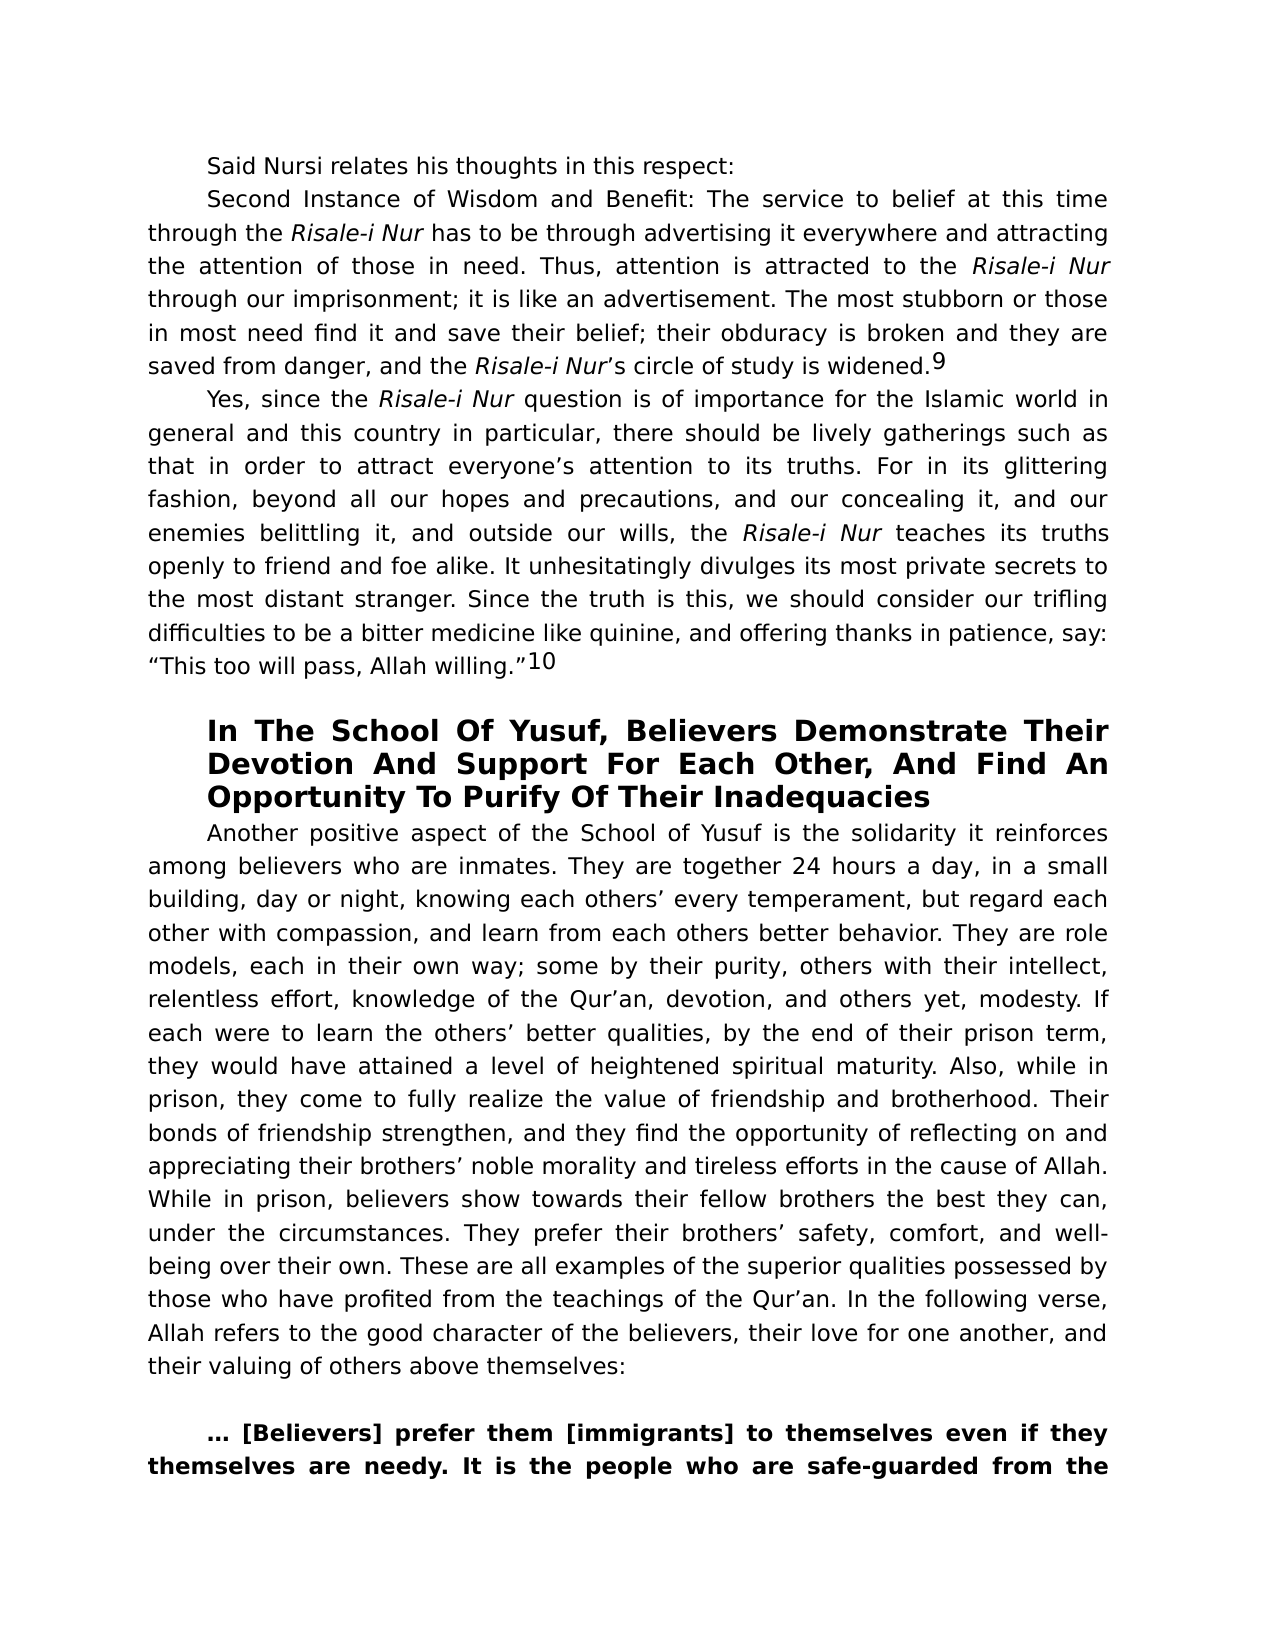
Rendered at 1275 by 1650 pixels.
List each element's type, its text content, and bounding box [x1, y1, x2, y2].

text Said Nursi relates his thoughts in this respect: [148, 148, 1110, 181]
text Yes, since the Risale-i Nur question is of importance for the Islamic world in general and this country in particular, there should be lively gatherings such as that in order to attract everyone’s attention to its truths. For in its glittering fashion, beyond all our hopes and precautions, and our concealing it, and our enemies belittling it, and outside our wills, the Risale-i Nur teaches its truths openly to friend and foe alike. It unhesitatingly divulges its most private secrets to the most distant stranger. Since the truth is this, we should consider our trifling difficulties to be a bitter medicine like quinine, and offering thanks in patience, say: “This too will pass, Allah willing.”10 [148, 381, 1110, 681]
text … [Believers] prefer them [immigrants] to themselves even if they themselves are needy. It is the people who are safe-guarded from the [148, 1414, 1110, 1481]
text Another positive aspect of the School of Yusuf is the solidarity it reinforces among believers who are inmates. They are together 24 hours a day, in a small building, day or night, knowing each others’ every temperament, but regard each other with compassion, and learn from each others better behavior. They are role models, each in their own way; some by their purity, others with their intellect, relentless effort, knowledge of the Qur’an, devotion, and others yet, modesty. If each were to learn the others’ better qualities, by the end of their prison term, they would have attained a level of heightened spiritual maturity. Also, while in prison, they come to fully realize the value of friendship and brotherhood. Their bonds of friendship strengthen, and they find the opportunity of reflecting on and appreciating their brothers’ noble morality and tireless efforts in the cause of Allah. While in prison, believers show towards their fellow brothers the best they can, under the circumstances. They prefer their brothers’ safety, comfort, and well-being over their own. These are all examples of the superior qualities possessed by those who have profited from the teachings of the Qur’an. In the following verse, Allah refers to the good character of the believers, their love for one another, and their valuing of others above themselves: [148, 814, 1110, 1381]
text Second Instance of Wisdom and Benefit: The service to belief at this time through the Risale-i Nur has to be through advertising it everywhere and attracting the attention of those in need. Thus, attention is attracted to the Risale-i Nur through our imprisonment; it is like an advertisement. The most stubborn or those in most need find it and save their belief; their obduracy is broken and they are saved from danger, and the Risale-i Nur’s circle of study is widened.9 [148, 181, 1110, 381]
text In The School Of Yusuf, Believers Demonstrate Their Devotion And Support For Each Other, And Find An Opportunity To Purify Of Their Inadequacies [207, 714, 1110, 814]
